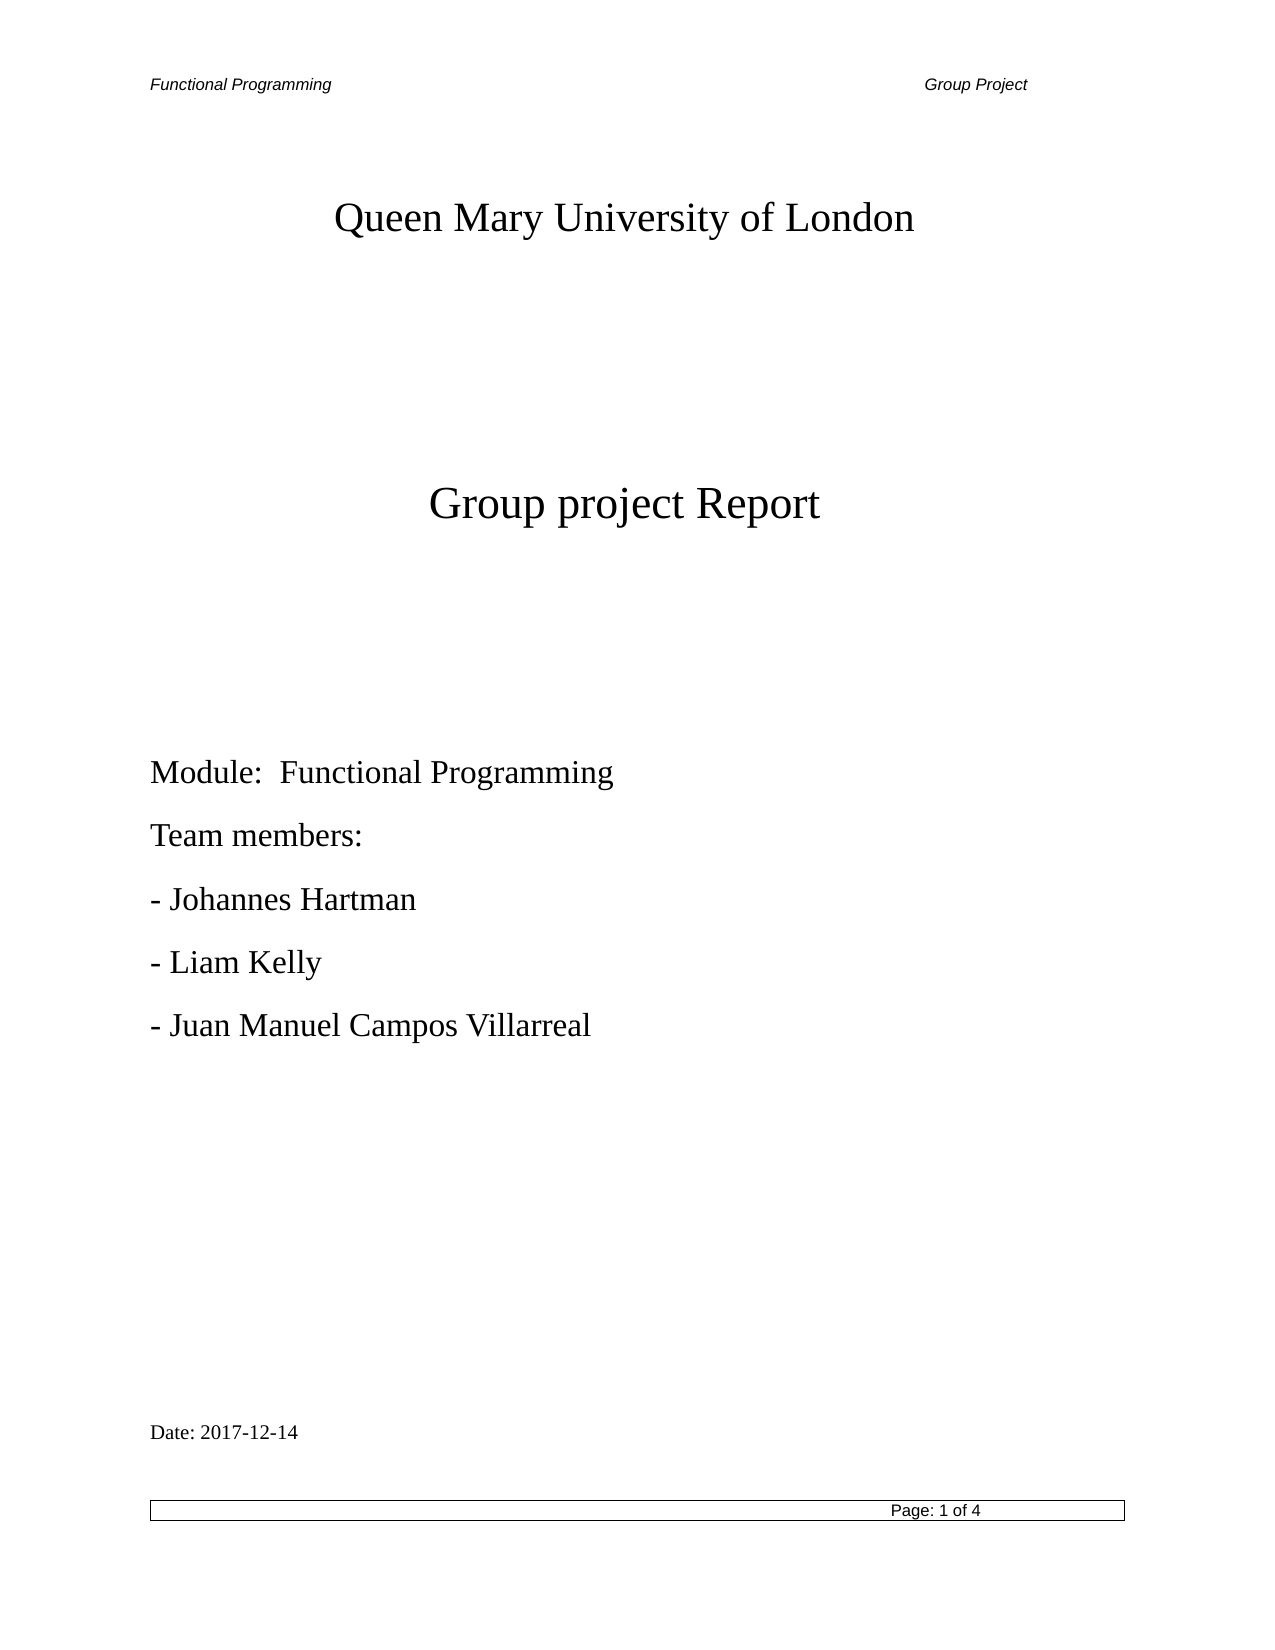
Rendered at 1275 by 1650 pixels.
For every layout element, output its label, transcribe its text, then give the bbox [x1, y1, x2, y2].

text Queen Mary University of London [150, 193, 1099, 241]
text Module: Functional Programming [150, 752, 1098, 791]
text - Juan Manuel Campos Villarreal [150, 1006, 1098, 1044]
text - Liam Kelly [150, 942, 1098, 981]
text Group project Report [150, 476, 1099, 528]
text - Johannes Hartman [150, 879, 1098, 917]
text Team members: [150, 816, 1098, 854]
text Date: 2017-12-14 [150, 1420, 1125, 1444]
